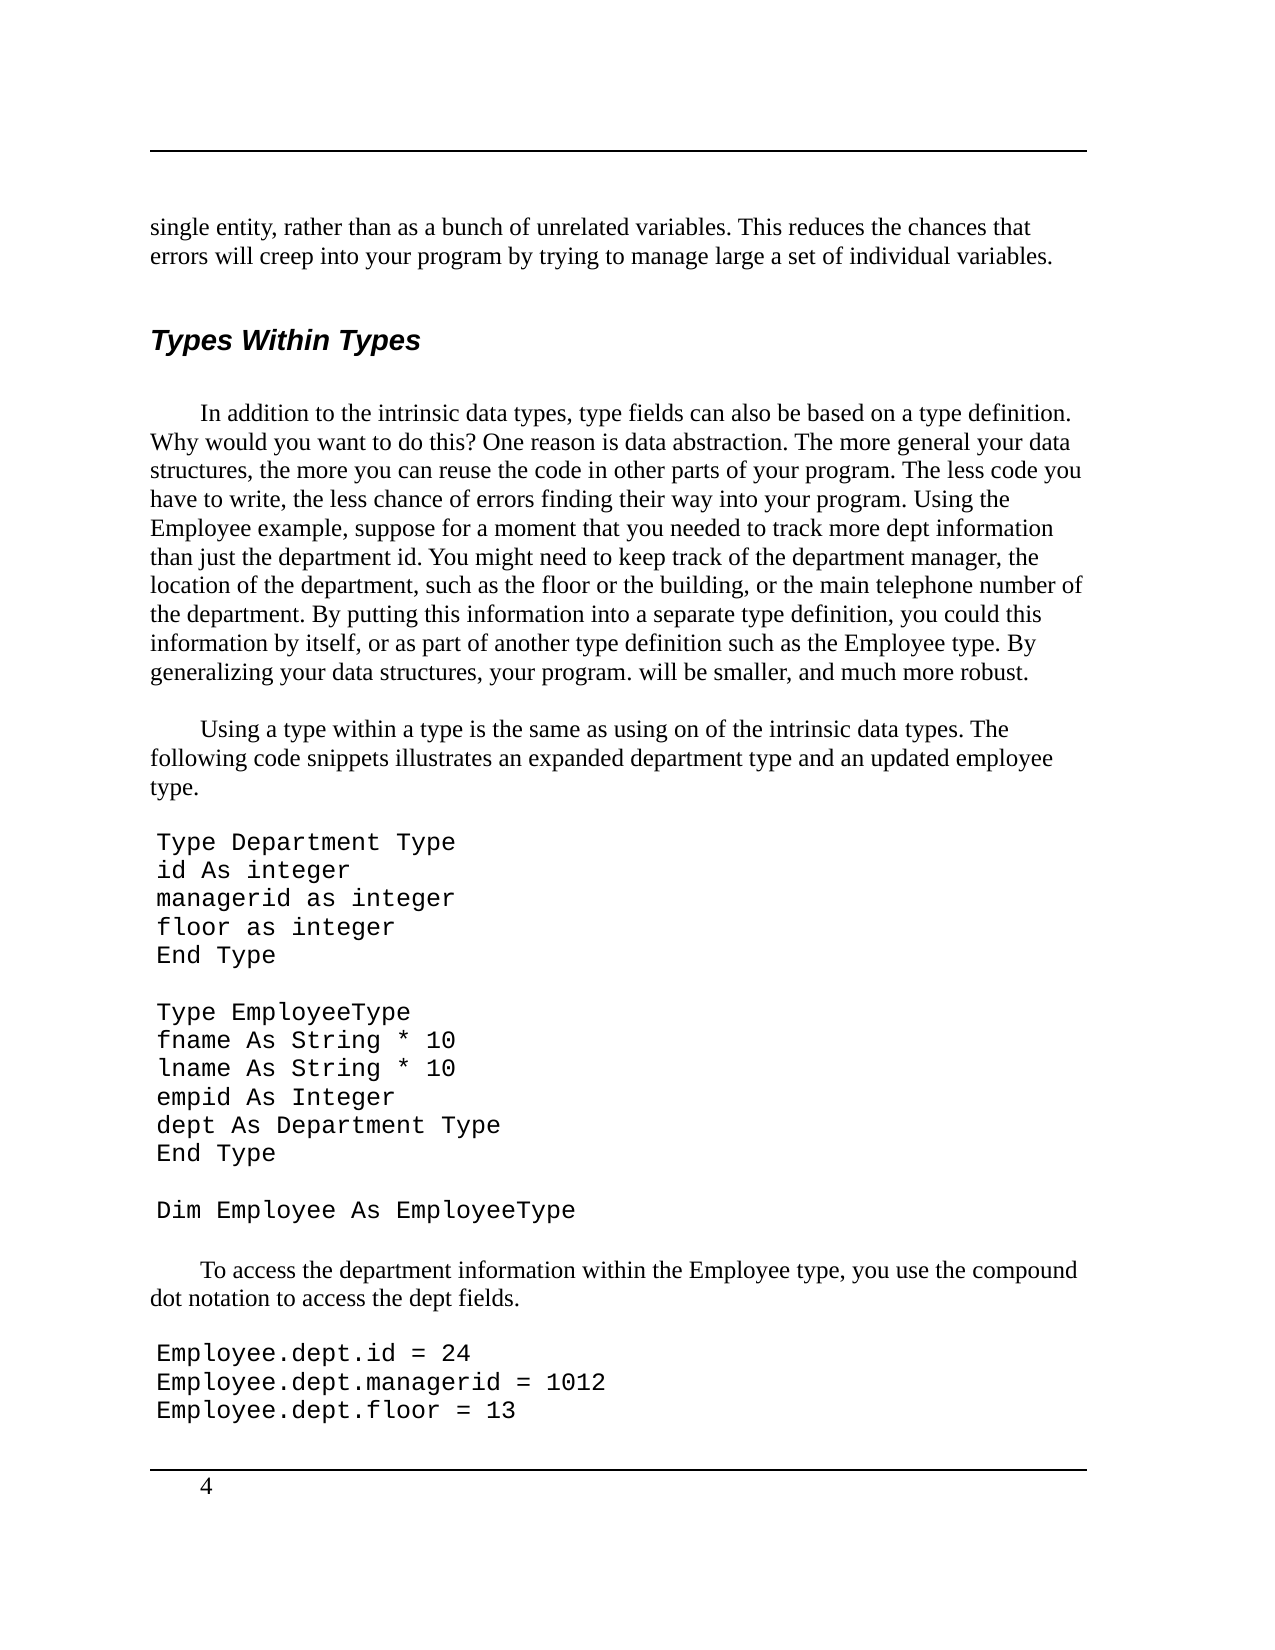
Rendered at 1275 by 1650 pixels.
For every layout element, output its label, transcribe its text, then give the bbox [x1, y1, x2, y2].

text managerid as integer [150, 886, 1087, 914]
text Using a type within a type is the same as using on of the intrinsic data types. The following code snippets illustrates an expanded department type and an updated employee type. [150, 714, 1087, 801]
text floor as integer [150, 914, 1087, 943]
text End Type [150, 1141, 1087, 1169]
subtitle Types Within Types [150, 323, 1087, 357]
text empid As Integer [150, 1084, 1087, 1113]
text To access the department information within the Employee type, you use the compound dot notation to access the dept fields. [150, 1255, 1087, 1312]
text id As integer [150, 858, 1087, 886]
text In addition to the intrinsic data types, type fields can also be based on a type definition. Why would you want to do this? One reason is data abstraction. The more general your data structures, the more you can reuse the code in other parts of your program. The less code you have to write, the less chance of errors finding their way into your program. Using the Employee example, suppose for a moment that you needed to track more dept information than just the department id. You might need to keep track of the department manager, the location of the department, such as the floor or the building, or the main telephone number of the department. By putting this information into a separate type definition, you could this information by itself, or as part of another type definition such as the Employee type. By generalizing your data structures, your program. will be smaller, and much more robust. [150, 398, 1087, 686]
text Employee.dept.id = 24 [150, 1341, 1087, 1369]
text Employee.dept.floor = 13 [150, 1398, 1087, 1426]
text Type EmployeeType [150, 999, 1087, 1028]
text fname As String * 10 [150, 1028, 1087, 1056]
text Dim Employee As EmployeeType [150, 1198, 1087, 1226]
text Employee.dept.managerid = 1012 [150, 1369, 1087, 1398]
text End Type [150, 943, 1087, 971]
text single entity, rather than as a bunch of unrelated variables. This reduces the chances that errors will creep into your program by trying to manage large a set of individual variables. [150, 212, 1087, 269]
text Type Department Type [150, 829, 1087, 858]
text dept As Department Type [150, 1113, 1087, 1141]
text lname As String * 10 [150, 1056, 1087, 1084]
